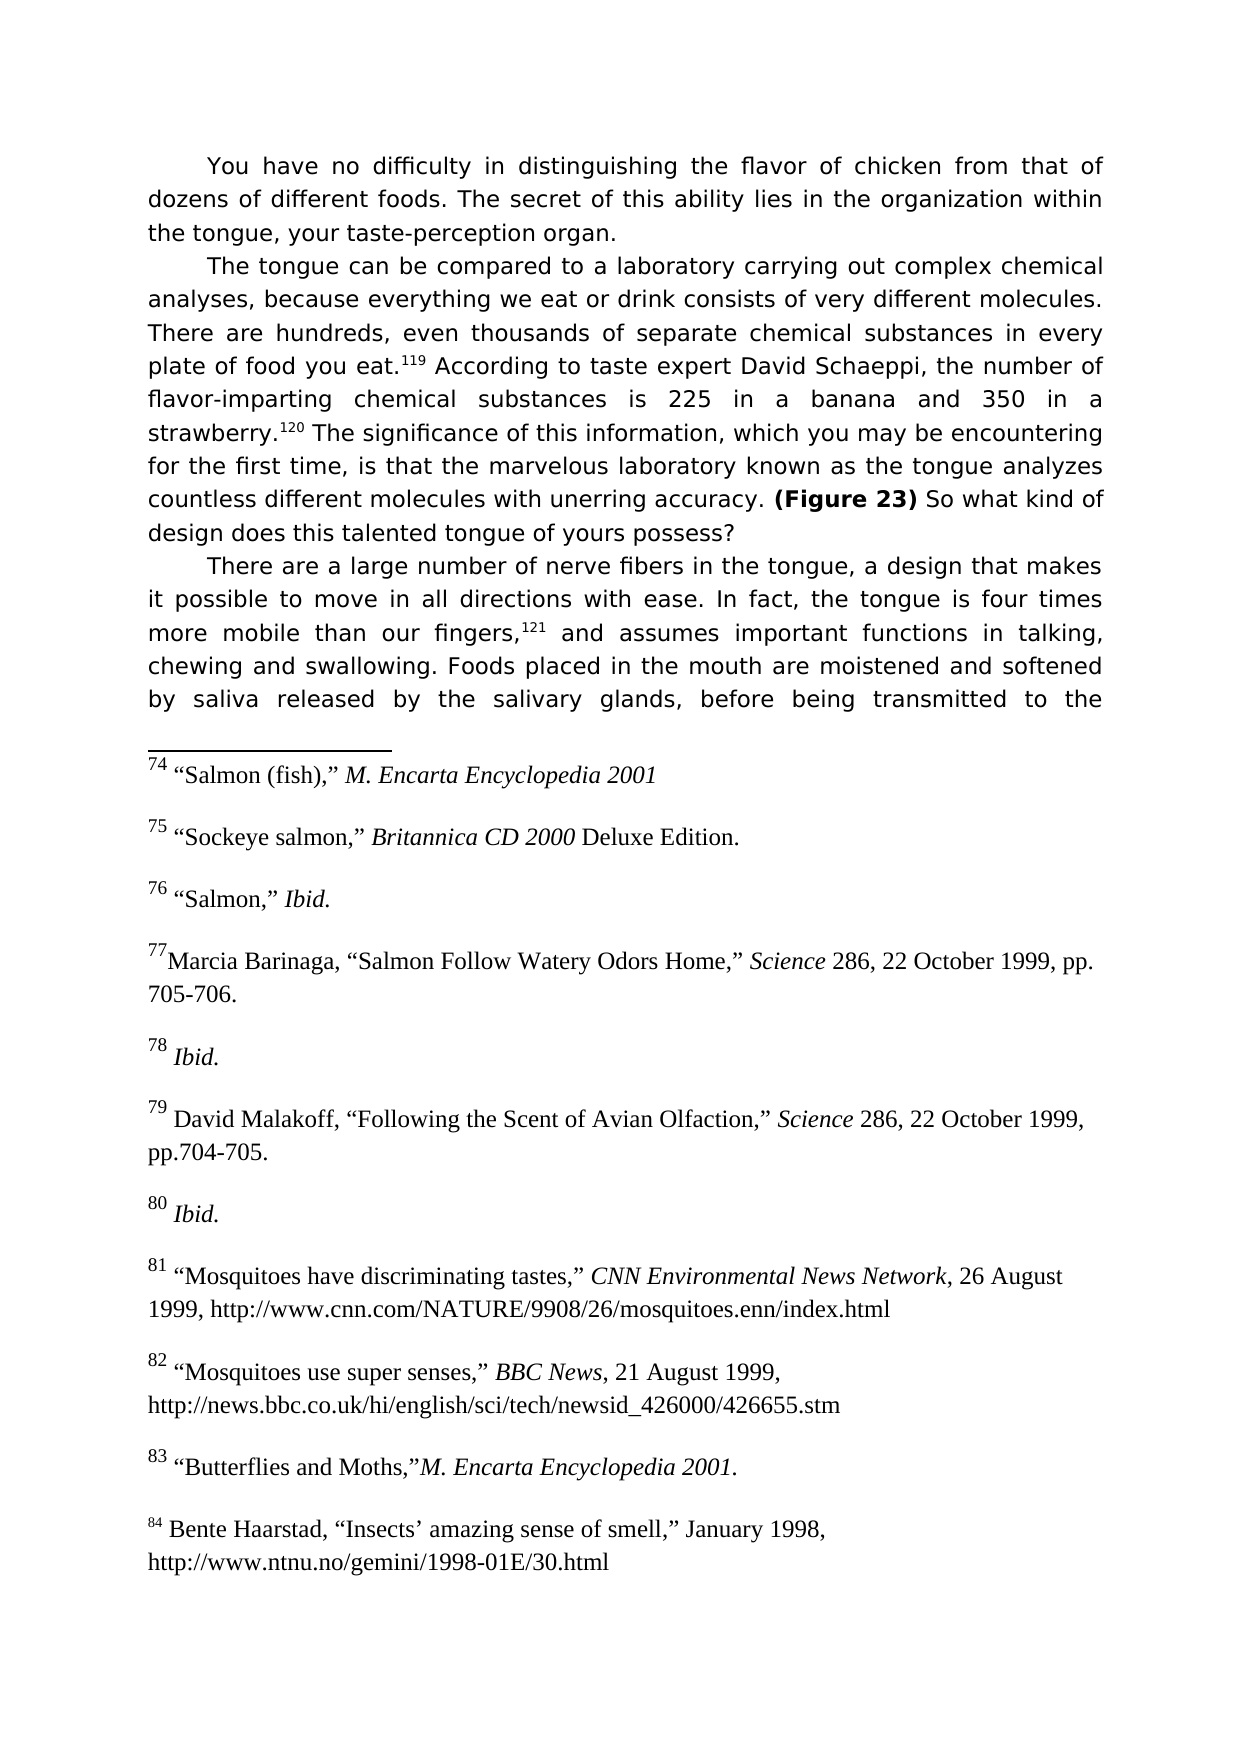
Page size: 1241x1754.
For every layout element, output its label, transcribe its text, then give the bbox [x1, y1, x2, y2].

text There are a large number of nerve fibers in the tongue, a design that makes it possible to move in all directions with ease. In fact, the tongue is four times more mobile than our fingers, and assumes important functions in talking, chewing and swallowing. Foods placed in the mouth are moistened and softened by saliva released by the salivary glands, before being transmitted to the [148, 548, 1104, 714]
text Marcia Barinaga, “Salmon Follow Watery Odors Home,” Science 286, 22 October 1999, pp. 705-706. [148, 943, 1104, 1009]
text Ibid. [148, 1038, 1104, 1072]
text The tongue can be compared to a laboratory carrying out complex chemical analyses, because everything we eat or drink consists of very different molecules. There are hundreds, even thousands of separate chemical substances in every plate of food you eat. According to taste expert David Schaeppi, the number of flavor-imparting chemical substances is 225 in a banana and 350 in a strawberry. The significance of this information, which you may be encountering for the first time, is that the marvelous laboratory known as the tongue analyzes countless different molecules with unerring accuracy. (Figure 23) So what kind of design does this talented tongue of yours possess? [148, 248, 1104, 548]
text “Mosquitoes use super senses,” BBC News, 21 August 1999, http://news.bbc.co.uk/hi/english/sci/tech/newsid_426000/426655.stm [148, 1353, 1104, 1420]
text “Mosquitoes have discriminating tastes,” CNN Environmental News Network, 26 August 1999, http://www.cnn.com/NATURE/9908/26/mosquitoes.enn/index.html [148, 1258, 1104, 1324]
text David Malakoff, “Following the Scent of Avian Olfaction,” Science 286, 22 October 1999, pp.704-705. [148, 1100, 1104, 1167]
text “Butterflies and Moths,”M. Encarta Encyclopedia 2001. [148, 1449, 1104, 1482]
text Ibid. [148, 1196, 1104, 1229]
text You have no difficulty in distinguishing the flavor of chicken from that of dozens of different foods. The secret of this ability lies in the organization within the tongue, your taste-perception organ. [148, 148, 1104, 248]
text “Salmon (fish),” M. Encarta Encyclopedia 2001 [148, 757, 1104, 790]
text “Salmon,” Ibid. [148, 881, 1104, 914]
text Bente Haarstad, “Insects’ amazing sense of smell,” January 1998, http://www.ntnu.no/gemini/1998-01E/30.html [148, 1511, 1104, 1577]
text “Sockeye salmon,” Britannica CD 2000 Deluxe Edition. [148, 819, 1104, 852]
